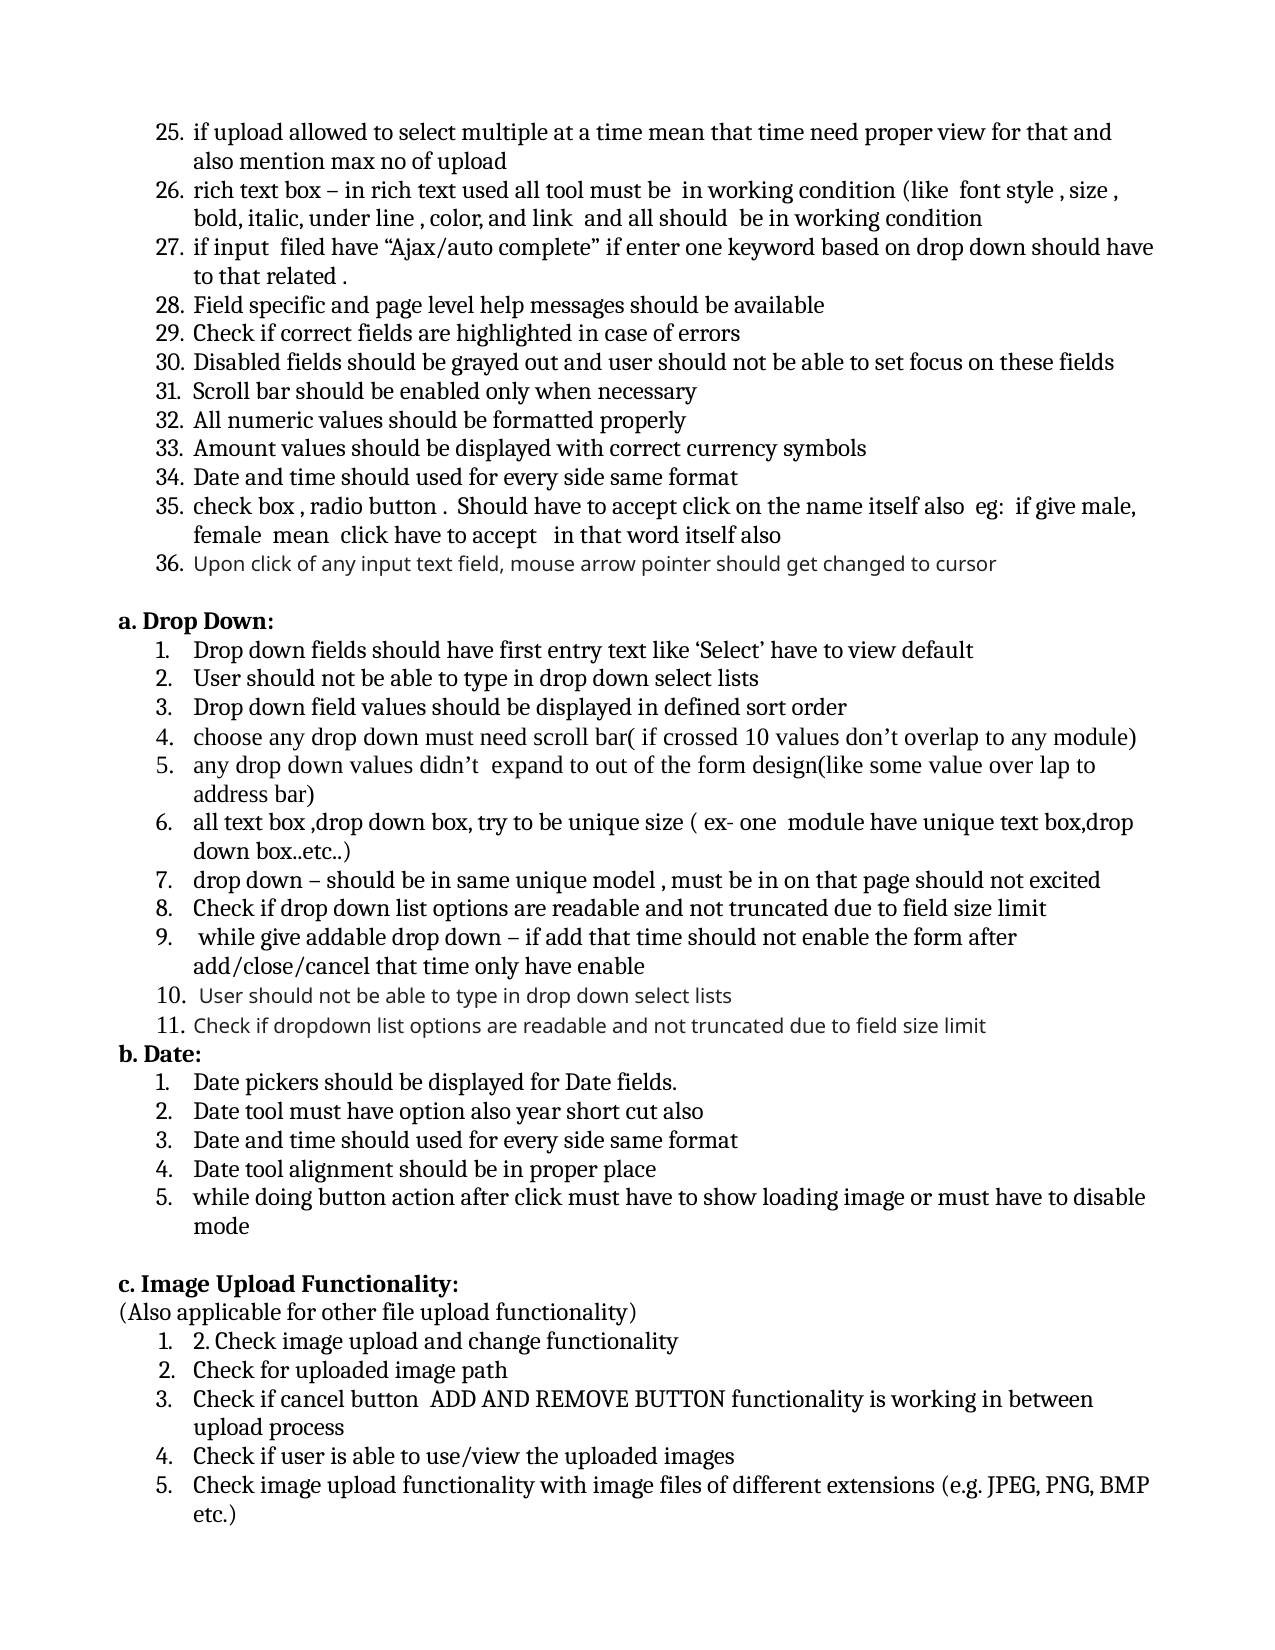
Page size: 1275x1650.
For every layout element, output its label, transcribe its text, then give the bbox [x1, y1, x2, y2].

list choose any drop down must need scroll bar( if crossed 10 values don’t overlap to any module) [156, 722, 1157, 751]
list User should not be able to type in drop down select lists [156, 981, 1157, 1010]
list All numeric values should be formatted properly [156, 406, 1157, 434]
list Check if drop down list options are readable and not truncated due to field size limit [156, 894, 1157, 923]
list Drop down fields should have first entry text like ‘Select’ have to view default [156, 636, 1157, 664]
list User should not be able to type in drop down select lists [156, 664, 1157, 693]
list Date and time should used for every side same format [156, 1126, 1157, 1154]
list rich text box – in rich text used all tool must be in working condition (like font style , size , bold, italic, under line , color, and link and all should be in working condition [156, 176, 1157, 233]
text b. Date: [118, 1039, 1157, 1068]
list Date tool alignment should be in proper place [156, 1154, 1157, 1183]
list Scroll bar should be enabled only when necessary [156, 377, 1157, 406]
list Date tool must have option also year short cut also [156, 1097, 1157, 1126]
list Check if dropdown list options are readable and not truncated due to field size limit [156, 1010, 1157, 1039]
list while give addable drop down – if add that time should not enable the form after add/close/cancel that time only have enable [156, 923, 1157, 981]
list Check for uploaded image path [159, 1356, 1157, 1384]
list Date and time should used for every side same format [156, 463, 1157, 492]
list Field specific and page level help messages should be available [156, 291, 1157, 319]
list Date pickers should be displayed for Date fields. [156, 1068, 1157, 1097]
list Check if user is able to use/view the uploaded images [156, 1442, 1157, 1471]
list Check if cancel button ADD AND REMOVE BUTTON functionality is working in between upload process [156, 1384, 1157, 1442]
list Amount values should be displayed with correct currency symbols [156, 434, 1157, 463]
list any drop down values didn’t expand to out of the form design(like some value over lap to address bar) [156, 751, 1157, 808]
list if upload allowed to select multiple at a time mean that time need proper view for that and also mention max no of upload [156, 118, 1157, 176]
list while doing button action after click must have to show loading image or must have to disable mode [156, 1183, 1157, 1241]
list Disabled fields should be grayed out and user should not be able to set focus on these fields [156, 348, 1157, 377]
text a. Drop Down: [118, 607, 1157, 636]
list Check if correct fields are highlighted in case of errors [156, 319, 1157, 348]
list 2. Check image upload and change functionality [159, 1327, 1157, 1356]
list Drop down field values should be displayed in defined sort order [156, 693, 1157, 722]
list Upon click of any input text field, mouse arrow pointer should get changed to cursor [156, 549, 1157, 578]
text c. Image Upload Functionality: [118, 1269, 1157, 1298]
list all text box ,drop down box, try to be unique size ( ex- one module have unique text box,drop down box..etc..) [156, 808, 1157, 866]
list check box , radio button . Should have to accept click on the name itself also eg: if give male, female mean click have to accept in that word itself also [156, 492, 1157, 549]
text (Also applicable for other file upload functionality) [118, 1298, 1157, 1327]
list Check image upload functionality with image files of different extensions (e.g. JPEG, PNG, BMP etc.) [156, 1471, 1157, 1528]
list if input filed have “Ajax/auto complete” if enter one keyword based on drop down should have to that related . [156, 233, 1157, 291]
list drop down – should be in same unique model , must be in on that page should not excited [156, 866, 1157, 894]
